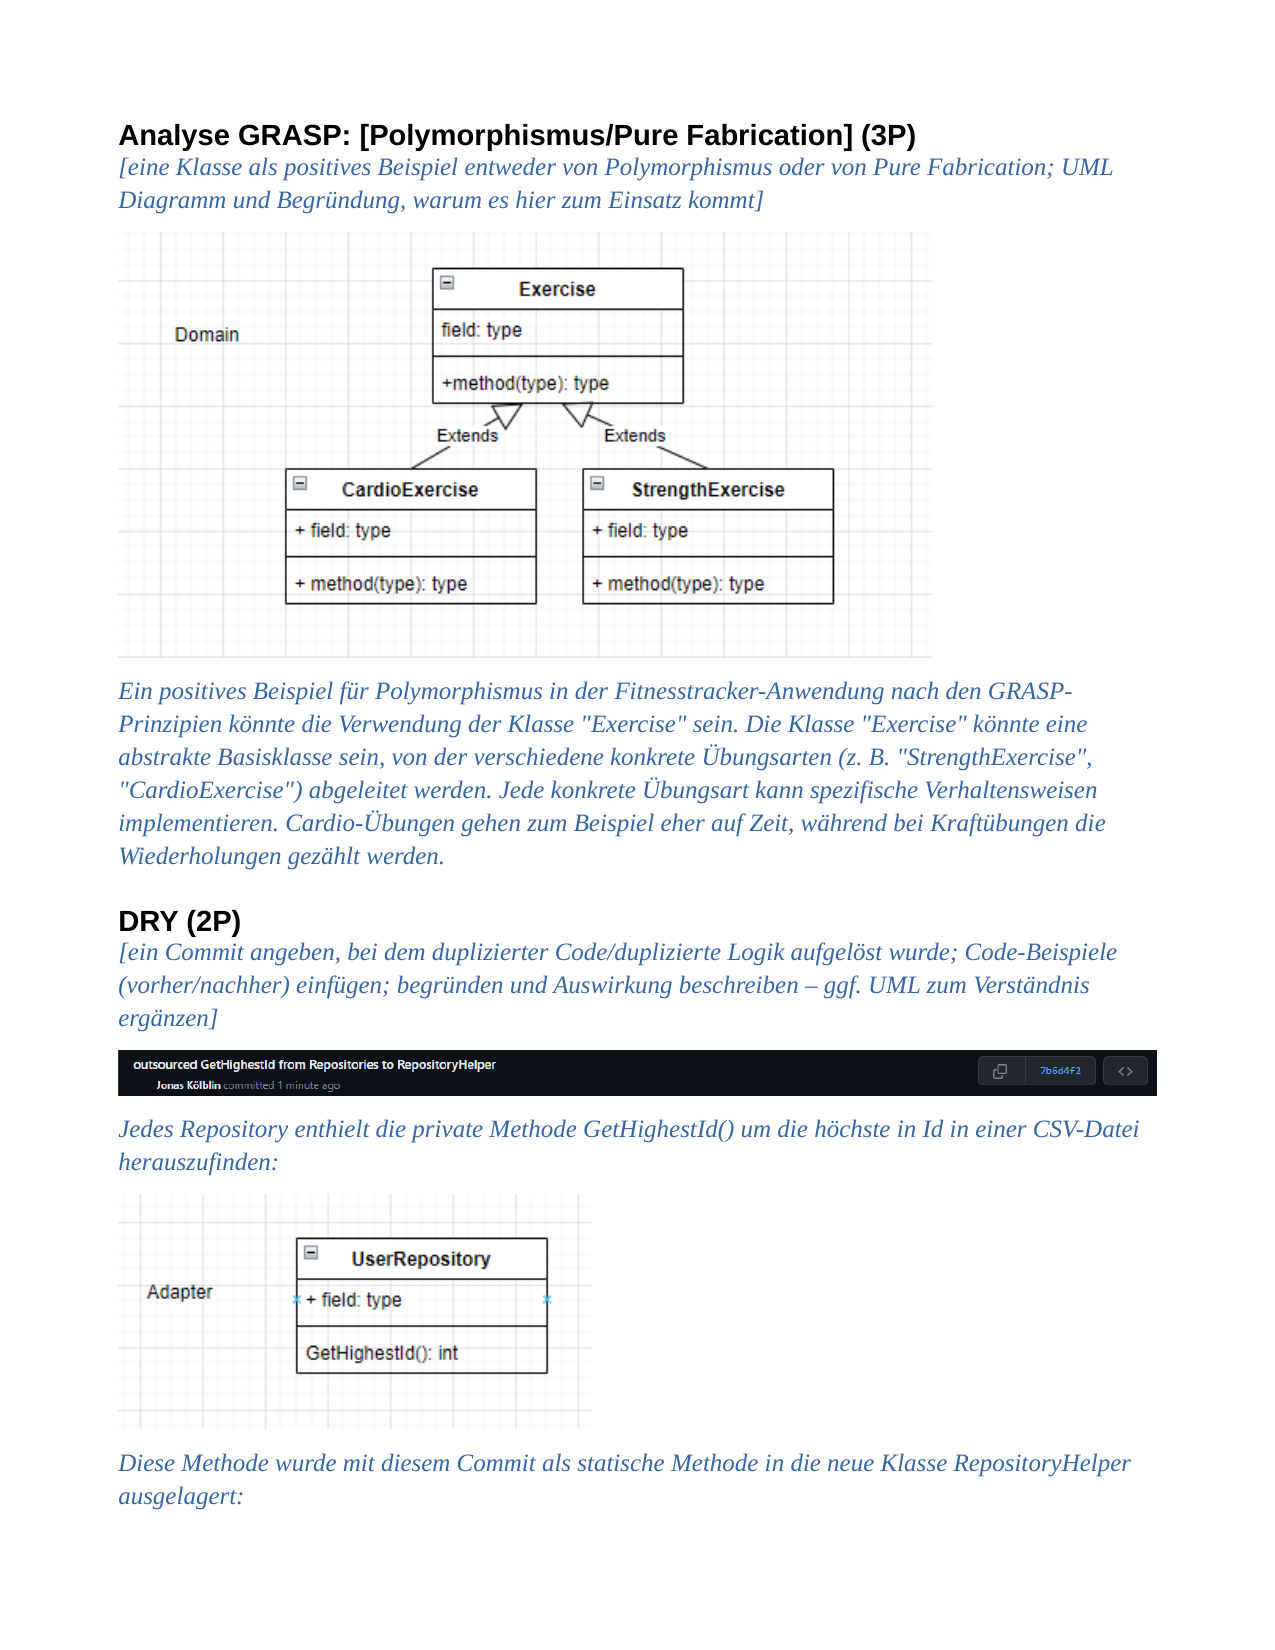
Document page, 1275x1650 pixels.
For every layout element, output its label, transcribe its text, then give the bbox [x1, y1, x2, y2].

text Diese Methode wurde mit diesem Commit als statische Methode in die neue Klasse RepositoryHelper ausgelagert: [118, 1448, 1157, 1509]
subtitle Analyse GRASP: [Polymorphismus/Pure Fabrication] (3P) [118, 118, 1157, 152]
text Ein positives Beispiel für Polymorphismus in der Fitnesstracker-Anwendung nach den GRASP-Prinzipien könnte die Verwendung der Klasse "Exercise" sein. Die Klasse "Exercise" könnte eine abstrakte Basisklasse sein, von der verschiedene konkrete Übungsarten (z. B. "StrengthExercise", "CardioExercise") abgeleitet werden. Jede konkrete Übungsart kann spezifische Verhaltensweisen implementieren. Cardio-Übungen gehen zum Beispiel eher auf Zeit, während bei Kraftübungen die Wiederholungen gezählt werden. [118, 676, 1157, 870]
text [eine Klasse als positives Beispiel entweder von Polymorphismus oder von Pure Fabrication; UML Diagramm und Begründung, warum es hier zum Einsatz kommt] [118, 152, 1157, 213]
subtitle DRY (2P) [118, 903, 1157, 937]
text Jedes Repository enthielt die private Methode GetHighestId() um die höchste in Id in einer CSV-Datei herauszufinden: [118, 1114, 1157, 1176]
text [ein Commit angeben, bei dem duplizierter Code/duplizierte Logik aufgelöst wurde; Code-Beispiele (vorher/nachher) einfügen; begründen und Auswirkung beschreiben – ggf. UML zum Verständnis ergänzen] [118, 937, 1157, 1032]
